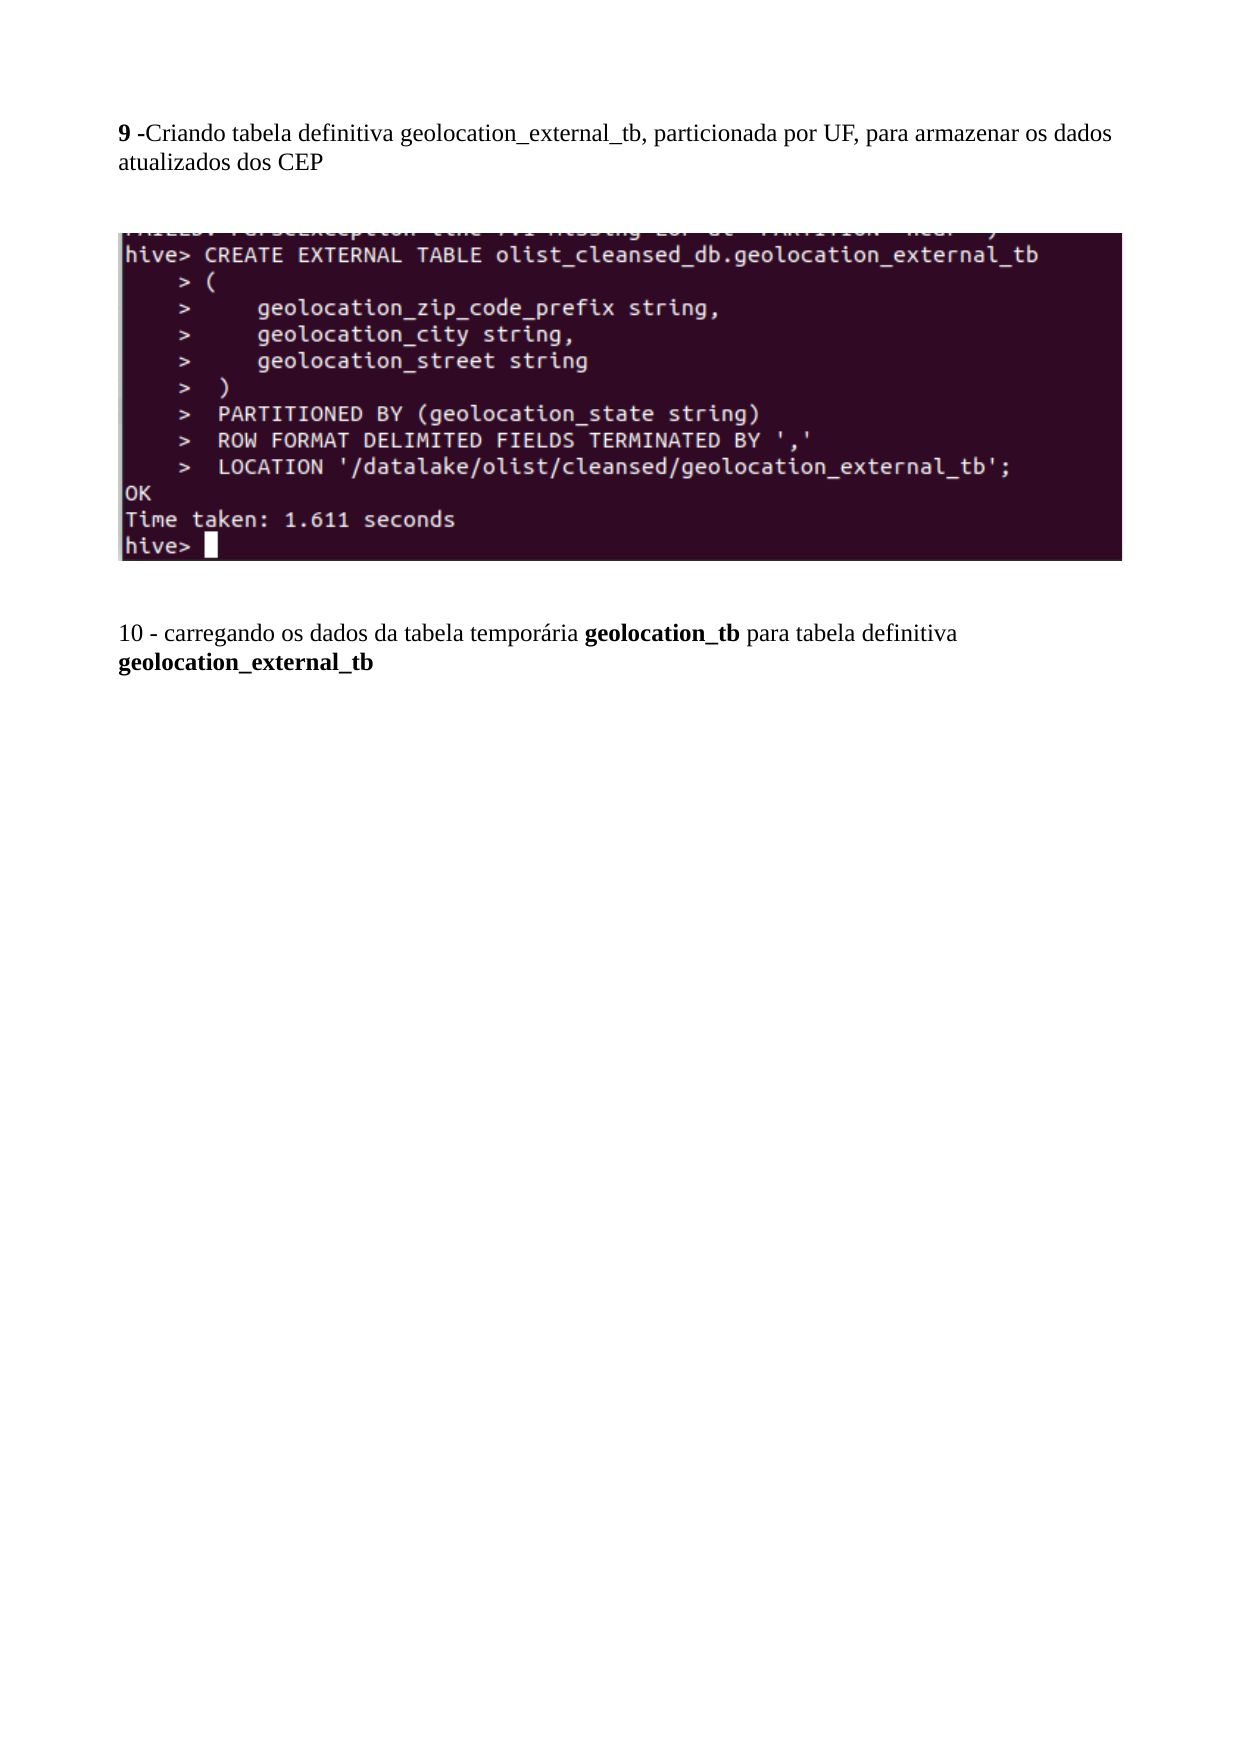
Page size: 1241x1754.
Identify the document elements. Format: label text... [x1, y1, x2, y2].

picture [118, 233, 1123, 561]
text 9 -Criando tabela definitiva geolocation_external_tb, particionada por UF, para armazenar os dados atualizados dos CEP [118, 118, 1122, 176]
text 10 - carregando os dados da tabela temporária geolocation_tb para tabela definitiva geolocation_external_tb [118, 618, 1122, 676]
